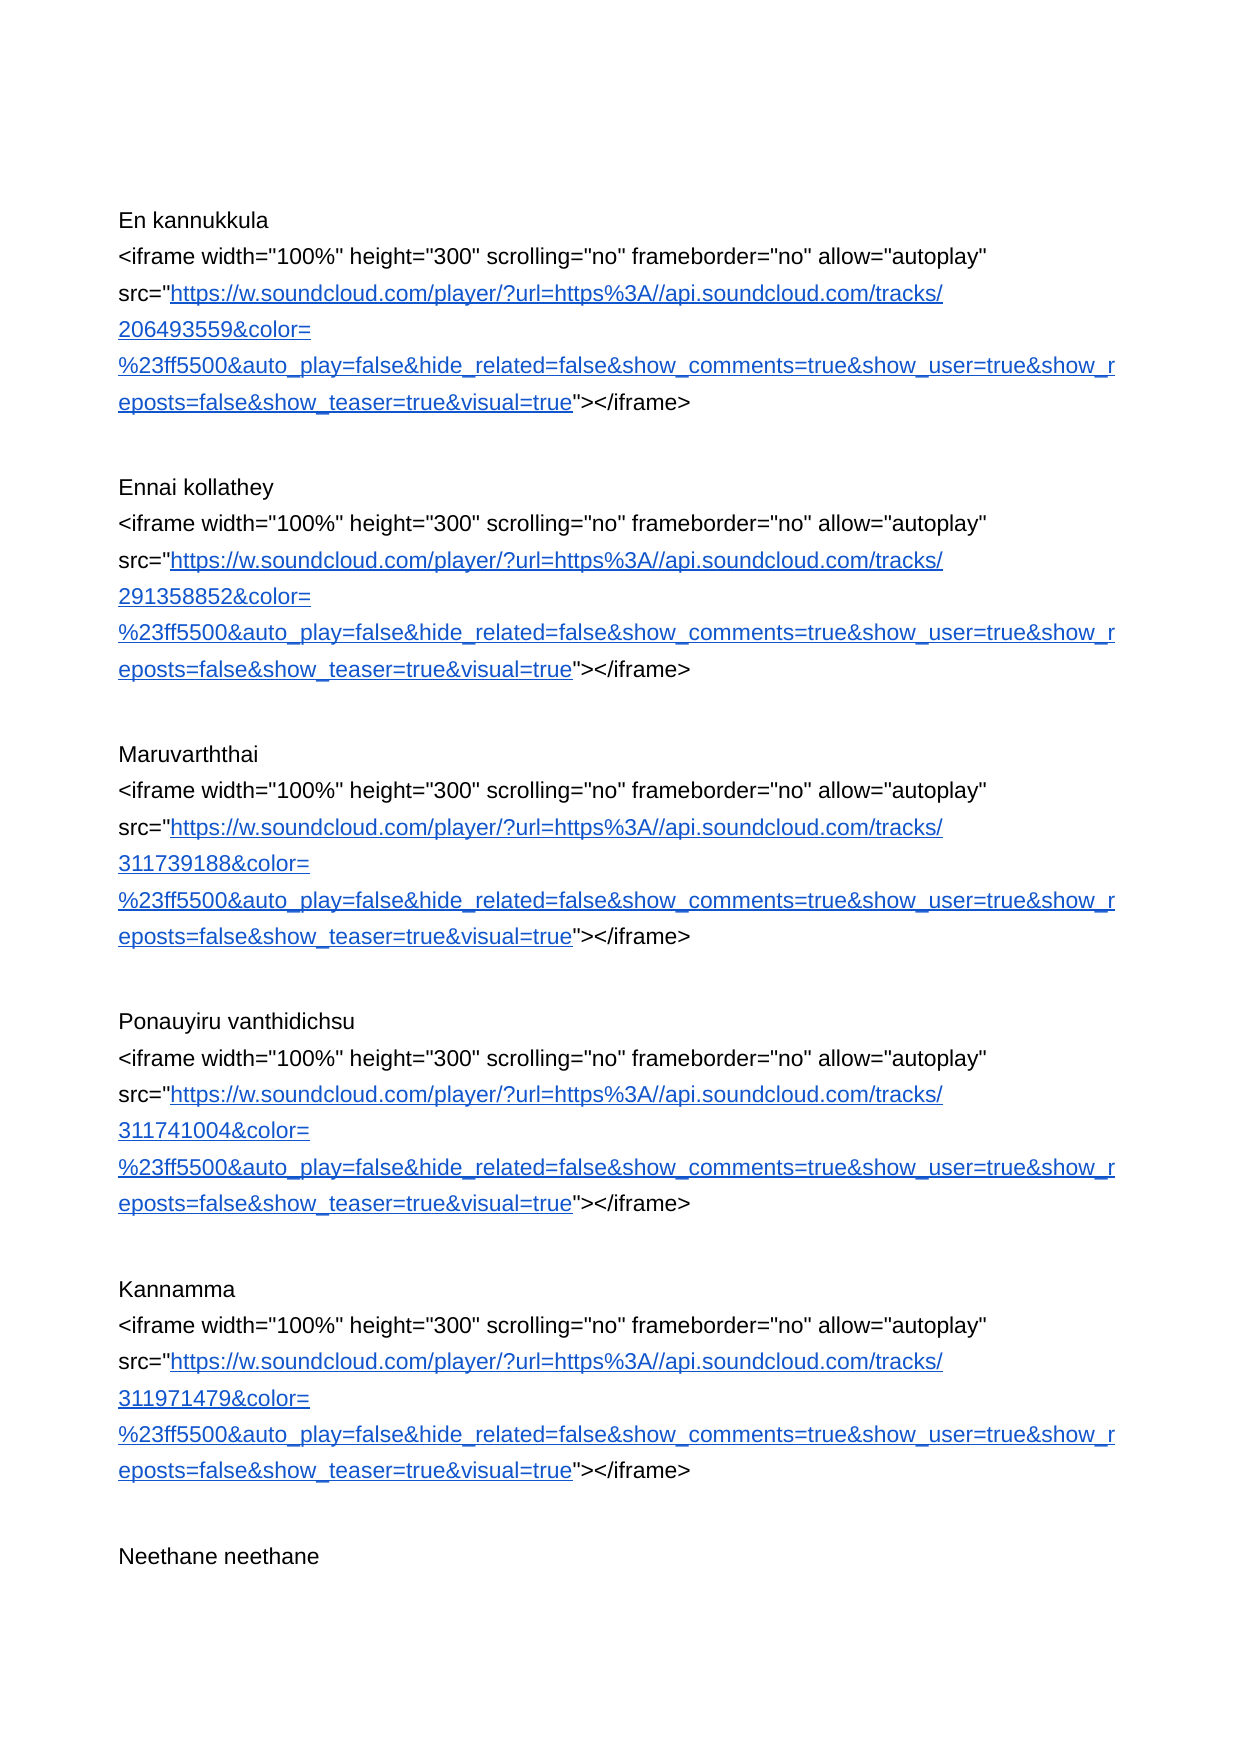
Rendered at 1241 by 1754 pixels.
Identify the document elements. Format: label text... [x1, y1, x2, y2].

text <iframe width="100%" height="300" scrolling="no" frameborder="no" allow="autoplay" src="https://w.soundcloud.com/player/?url=https%3A//api.soundcloud.com/tracks/311971479&color=%23ff5500&auto_play=false&hide_related=false&show_comments=true&show_user=true&show_reposts=false&show_teaser=true&visual=true"></iframe> [118, 1312, 1122, 1484]
text Maruvarththai [118, 741, 1122, 767]
text Ponauyiru vanthidichsu [118, 1008, 1122, 1035]
text Neethane neethane [118, 1543, 1122, 1569]
text Ennai kollathey [118, 474, 1122, 500]
text Kannamma [118, 1276, 1122, 1302]
text En kannukkula [118, 207, 1122, 233]
text <iframe width="100%" height="300" scrolling="no" frameborder="no" allow="autoplay" src="https://w.soundcloud.com/player/?url=https%3A//api.soundcloud.com/tracks/311741004&color=%23ff5500&auto_play=false&hide_related=false&show_comments=true&show_user=true&show_reposts=false&show_teaser=true&visual=true"></iframe> [118, 1045, 1122, 1216]
text <iframe width="100%" height="300" scrolling="no" frameborder="no" allow="autoplay" src="https://w.soundcloud.com/player/?url=https%3A//api.soundcloud.com/tracks/291358852&color=%23ff5500&auto_play=false&hide_related=false&show_comments=true&show_user=true&show_reposts=false&show_teaser=true&visual=true"></iframe> [118, 510, 1122, 682]
text <iframe width="100%" height="300" scrolling="no" frameborder="no" allow="autoplay" src="https://w.soundcloud.com/player/?url=https%3A//api.soundcloud.com/tracks/206493559&color=%23ff5500&auto_play=false&hide_related=false&show_comments=true&show_user=true&show_reposts=false&show_teaser=true&visual=true"></iframe> [118, 243, 1122, 415]
text <iframe width="100%" height="300" scrolling="no" frameborder="no" allow="autoplay" src="https://w.soundcloud.com/player/?url=https%3A//api.soundcloud.com/tracks/311739188&color=%23ff5500&auto_play=false&hide_related=false&show_comments=true&show_user=true&show_reposts=false&show_teaser=true&visual=true"></iframe> [118, 777, 1122, 949]
